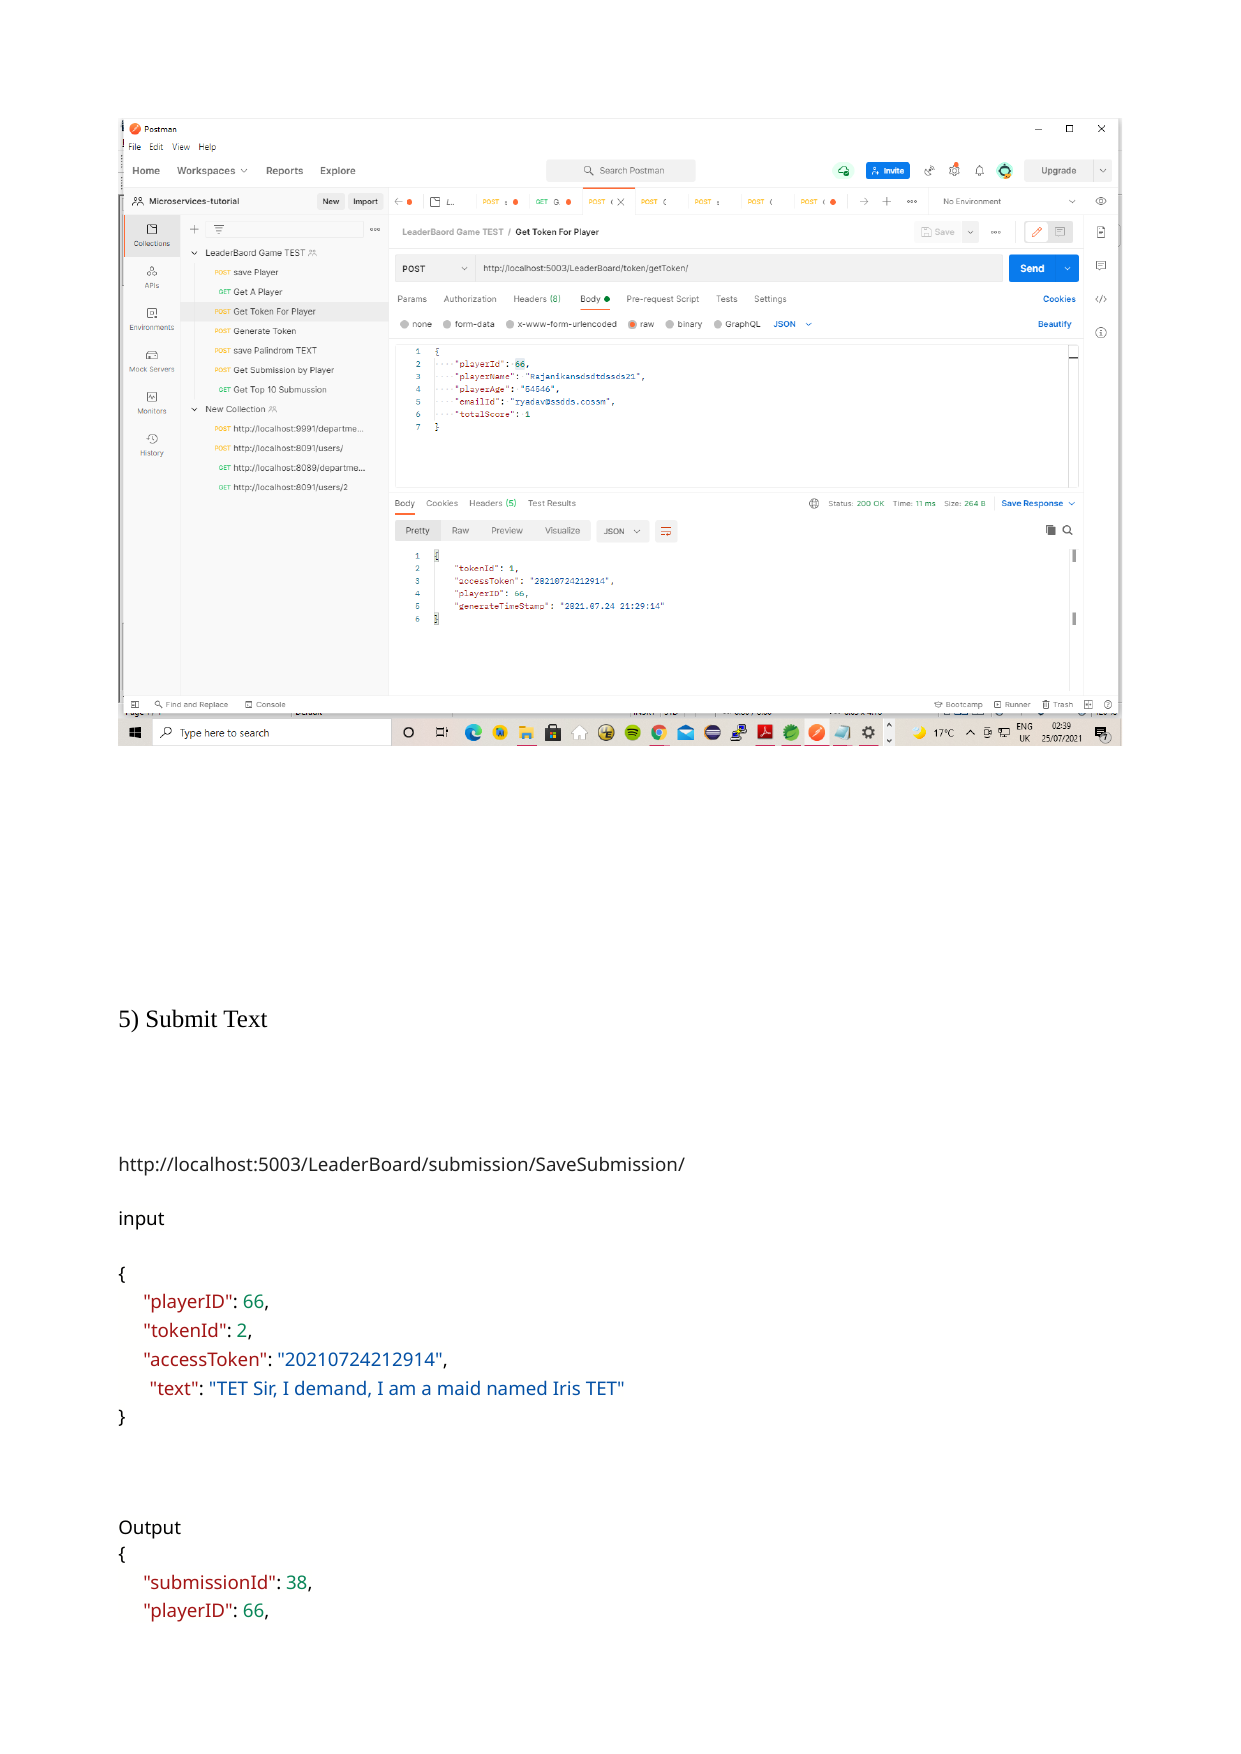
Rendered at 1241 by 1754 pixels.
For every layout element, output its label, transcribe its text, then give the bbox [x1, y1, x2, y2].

text "playerID": 66, [118, 1594, 1122, 1623]
text Output [118, 1515, 1122, 1540]
text { [118, 1260, 1122, 1285]
text "text": "TET Sir, I demand, I am a maid named Iris TET" [118, 1372, 1122, 1400]
text } [118, 1400, 1122, 1428]
text "tokenId": 2, [118, 1314, 1122, 1343]
text "submissionId": 38, [118, 1566, 1122, 1594]
picture [118, 118, 1123, 746]
text "accessToken": "20210724212914", [118, 1343, 1122, 1372]
text http://localhost:5003/LeaderBoard/submission/SaveSubmission/ [118, 1148, 1122, 1177]
text "playerID": 66, [118, 1285, 1122, 1314]
text 5) Submit Text [118, 1004, 1122, 1033]
text { [118, 1540, 1122, 1566]
text input [118, 1206, 1122, 1231]
